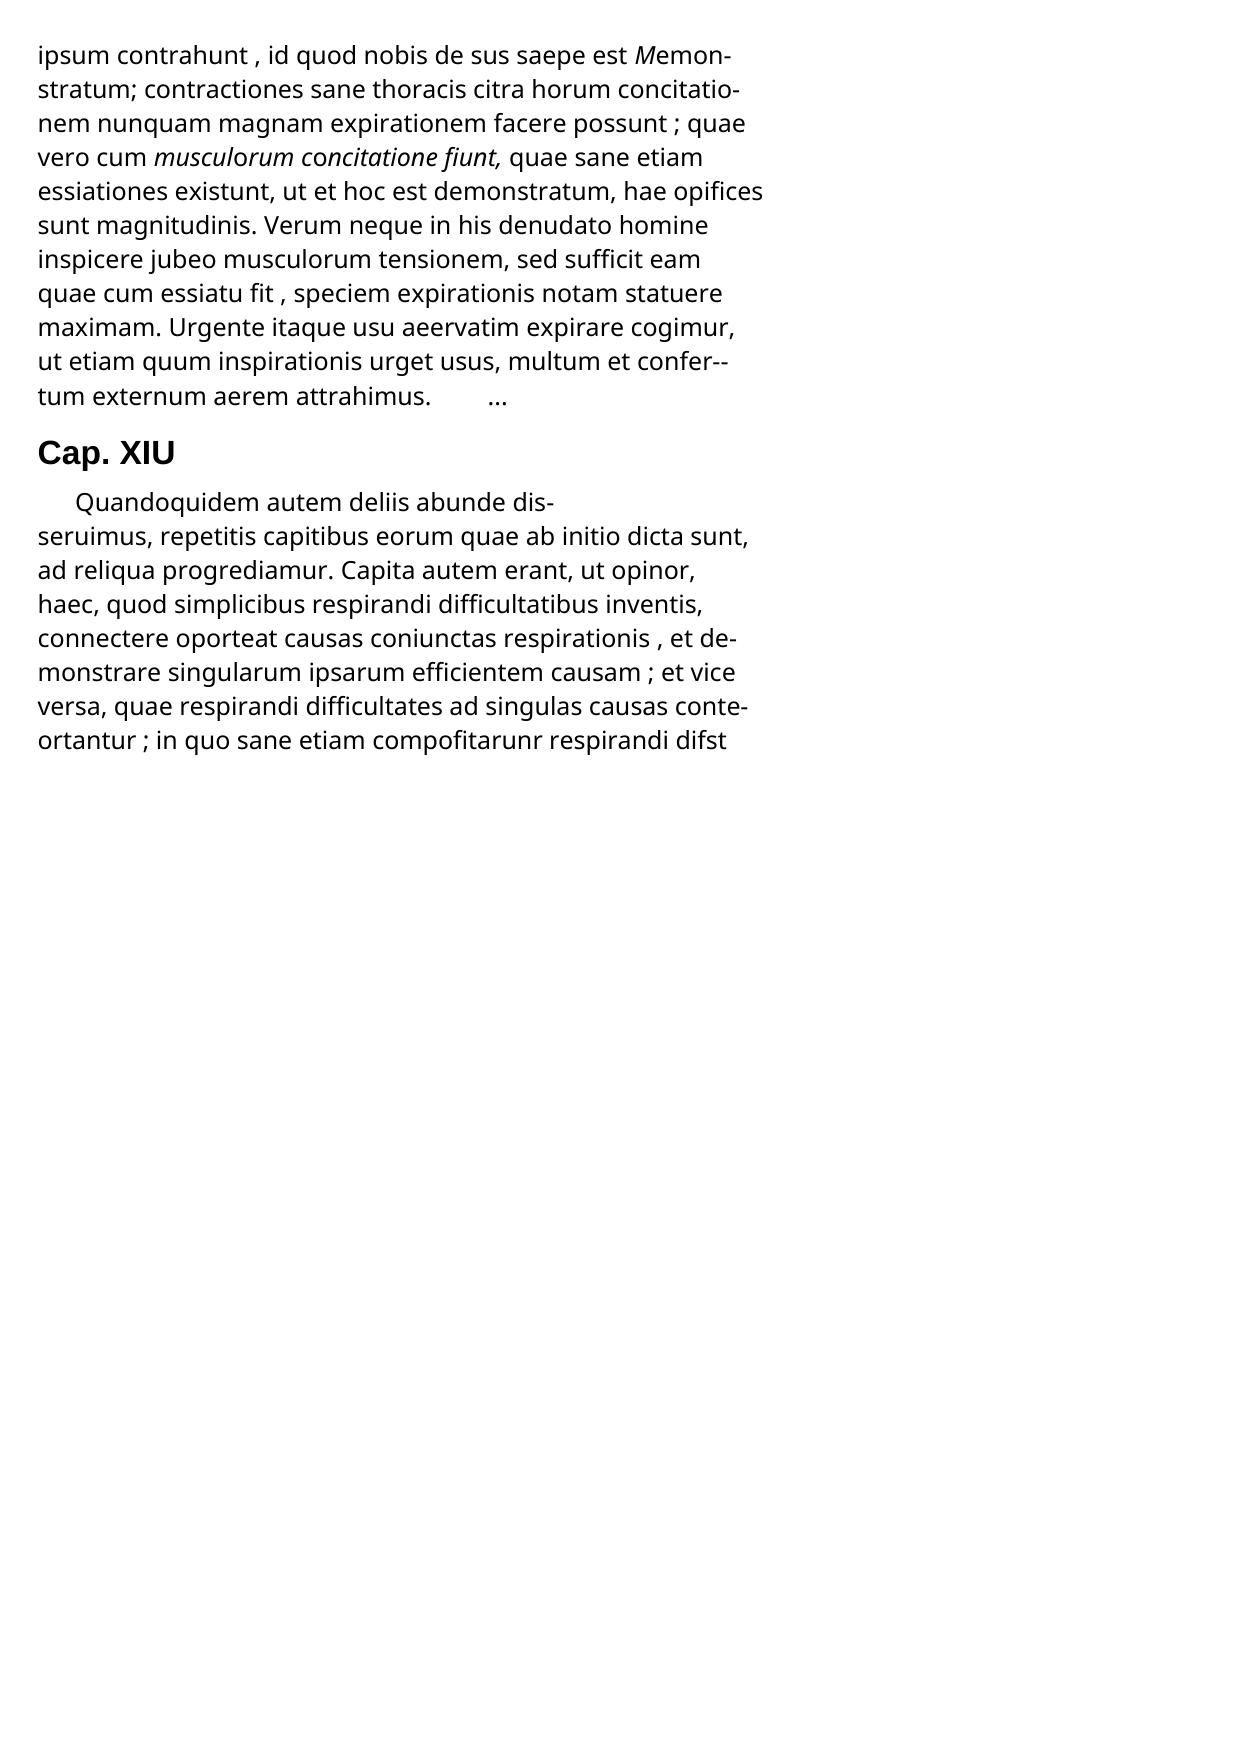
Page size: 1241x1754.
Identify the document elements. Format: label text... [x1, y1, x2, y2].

text Quandoquidem autem deliis abunde dis- seruimus, repetitis capitibus eorum quae ab initio dicta sunt, ad reliqua progrediamur. Capita autem erant, ut opinor, haec, quod simplicibus respirandi difficultatibus inventis, connectere oporteat causas coniunctas respirationis , et de- monstrare singularum ipsarum efficientem causam ; et vice versa, quae respirandi difficultates ad singulas causas conte- ortantur ; in quo sane etiam compofitarunr respirandi difst [37, 484, 1203, 757]
text ipsum contrahunt , id quod nobis de sus saepe est Memon- stratum; contractiones sane thoracis citra horum concitatio- nem nunquam magnam expirationem facere possunt ; quae vero cum musculorum concitatione fiunt, quae sane etiam essiationes existunt, ut et hoc est demonstratum, hae opifices sunt magnitudinis. Verum neque in his denudato homine inspicere jubeo musculorum tensionem, sed sufficit eam quae cum essiatu fit , speciem expirationis notam statuere maximam. Urgente itaque usu aeervatim expirare cogimur, ut etiam quum inspirationis urget usus, multum et confer-- tum externum aerem attrahimus. ... [37, 37, 1203, 412]
subtitle Cap. XIU [37, 433, 1203, 472]
